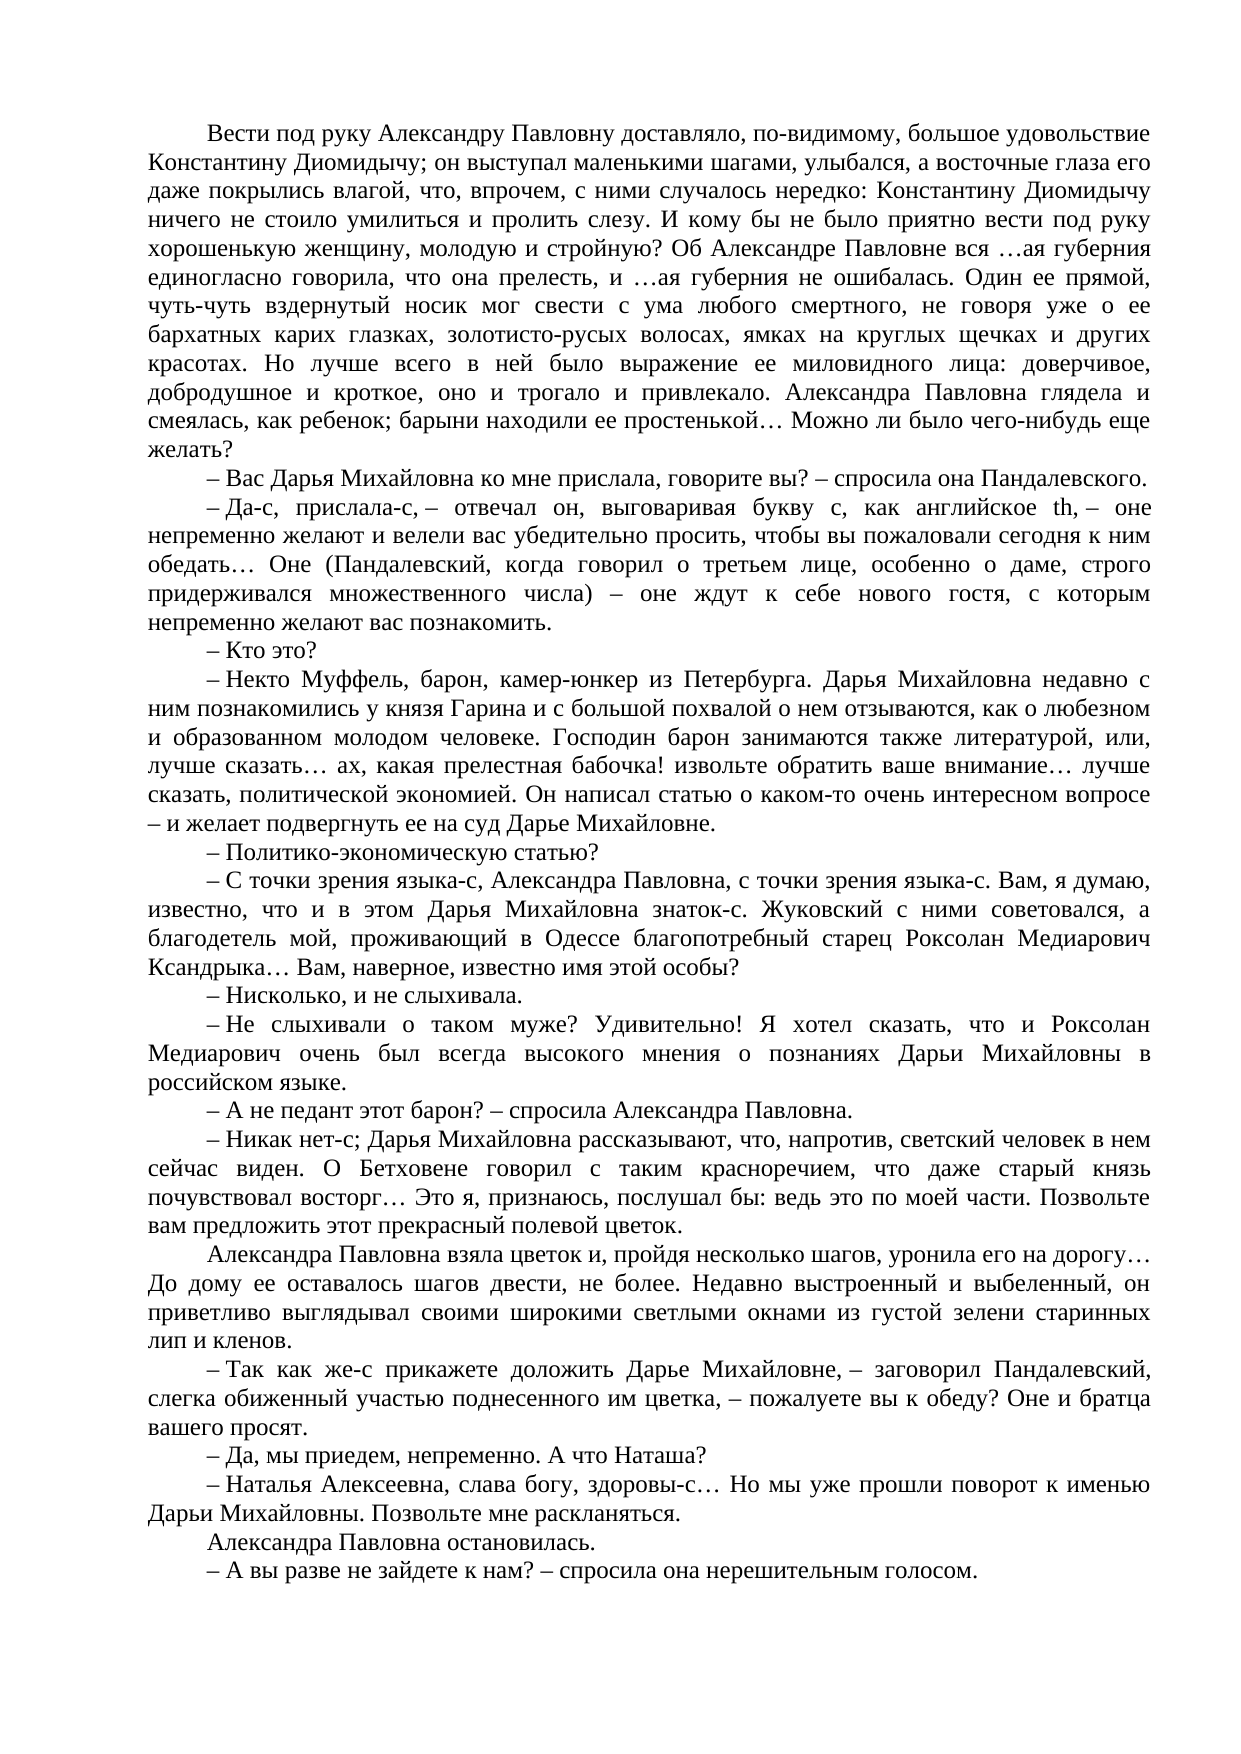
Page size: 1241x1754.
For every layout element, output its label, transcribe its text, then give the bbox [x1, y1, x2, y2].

text – А не педант этот барон? – спросила Александра Павловна. [148, 1096, 1152, 1124]
text – С точки зрения языка-с, Александра Павловна, с точки зрения языка-с. Вам, я думаю, известно, что и в этом Дарья Михайловна знаток-с. Жуковский с ними советовался, а благодетель мой, проживающий в Одессе благопотребный старец Роксолан Медиарович Ксандрыка… Вам, наверное, известно имя этой особы? [148, 866, 1152, 981]
text – Да, мы приедем, непременно. А что Наташа? [148, 1441, 1152, 1469]
text – Вас Дарья Михайловна ко мне прислала, говорите вы? – спросила она Пандалевского. [148, 463, 1152, 492]
text – Кто это? [148, 636, 1152, 664]
text – Да-с, прислала-с, – отвечал он, выговаривая букву с, как английское th, – оне непременно желают и велели вас убедительно просить, чтобы вы пожаловали сегодня к ним обедать… Оне (Пандалевский, когда говорил о третьем лице, особенно о даме, строго придерживался множественного числа) – оне ждут к себе нового гостя, с которым непременно желают вас познакомить. [148, 492, 1152, 636]
text – Политико-экономическую статью? [148, 837, 1152, 866]
text – Не слыхивали о таком муже? Удивительно! Я хотел сказать, что и Роксолан Медиарович очень был всегда высокого мнения о познаниях Дарьи Михайловны в российском языке. [148, 1009, 1152, 1096]
text – Нисколько, и не слыхивала. [148, 981, 1152, 1009]
text Александра Павловна взяла цветок и, пройдя несколько шагов, уронила его на дорогу… До дому ее оставалось шагов двести, не более. Недавно выстроенный и выбеленный, он приветливо выглядывал своими широкими светлыми окнами из густой зелени старинных лип и кленов. [148, 1239, 1152, 1354]
text – Некто Муффель, барон, камер-юнкер из Петербурга. Дарья Михайловна недавно с ним познакомились у князя Гарина и с большой похвалой о нем отзываются, как о любезном и образованном молодом человеке. Господин барон занимаются также литературой, или, лучше сказать… ах, какая прелестная бабочка! извольте обратить ваше внимание… лучше сказать, политической экономией. Он написал статью о каком-то очень интересном вопросе – и желает подвергнуть ее на суд Дарье Михайловне. [148, 664, 1152, 837]
text – А вы разве не зайдете к нам? – спросила она нерешительным голосом. [148, 1556, 1152, 1584]
text – Никак нет-с; Дарья Михайловна рассказывают, что, напротив, светский человек в нем сейчас виден. О Бетховене говорил с таким красноречием, что даже старый князь почувствовал восторг… Это я, признаюсь, послушал бы: ведь это по моей части. Позвольте вам предложить этот прекрасный полевой цветок. [148, 1124, 1152, 1239]
text – Так как же-с прикажете доложить Дарье Михайловне, – заговорил Пандалевский, слегка обиженный участью поднесенного им цветка, – пожалуете вы к обеду? Оне и братца вашего просят. [148, 1354, 1152, 1441]
text Вести под руку Александру Павловну доставляло, по-видимому, большое удовольствие Константину Диомидычу; он выступал маленькими шагами, улыбался, а восточные глаза его даже покрылись влагой, что, впрочем, с ними случалось нередко: Константину Диомидычу ничего не стоило умилиться и пролить слезу. И кому бы не было приятно вести под руку хорошенькую женщину, молодую и стройную? Об Александре Павловне вся …ая губерния единогласно говорила, что она прелесть, и …ая губерния не ошибалась. Один ее прямой, чуть-чуть вздернутый носик мог свести с ума любого смертного, не говоря уже о ее бархатных карих глазках, золотисто-русых волосах, ямках на круглых щечках и других красотах. Но лучше всего в ней было выражение ее миловидного лица: доверчивое, добродушное и кроткое, оно и трогало и привлекало. Александра Павловна глядела и смеялась, как ребенок; барыни находили ее простенькой… Можно ли было чего-нибудь еще желать? [148, 118, 1152, 463]
text – Наталья Алексеевна, слава богу, здоровы-с… Но мы уже прошли поворот к именью Дарьи Михайловны. Позвольте мне раскланяться. [148, 1469, 1152, 1527]
text Александра Павловна остановилась. [148, 1527, 1152, 1556]
